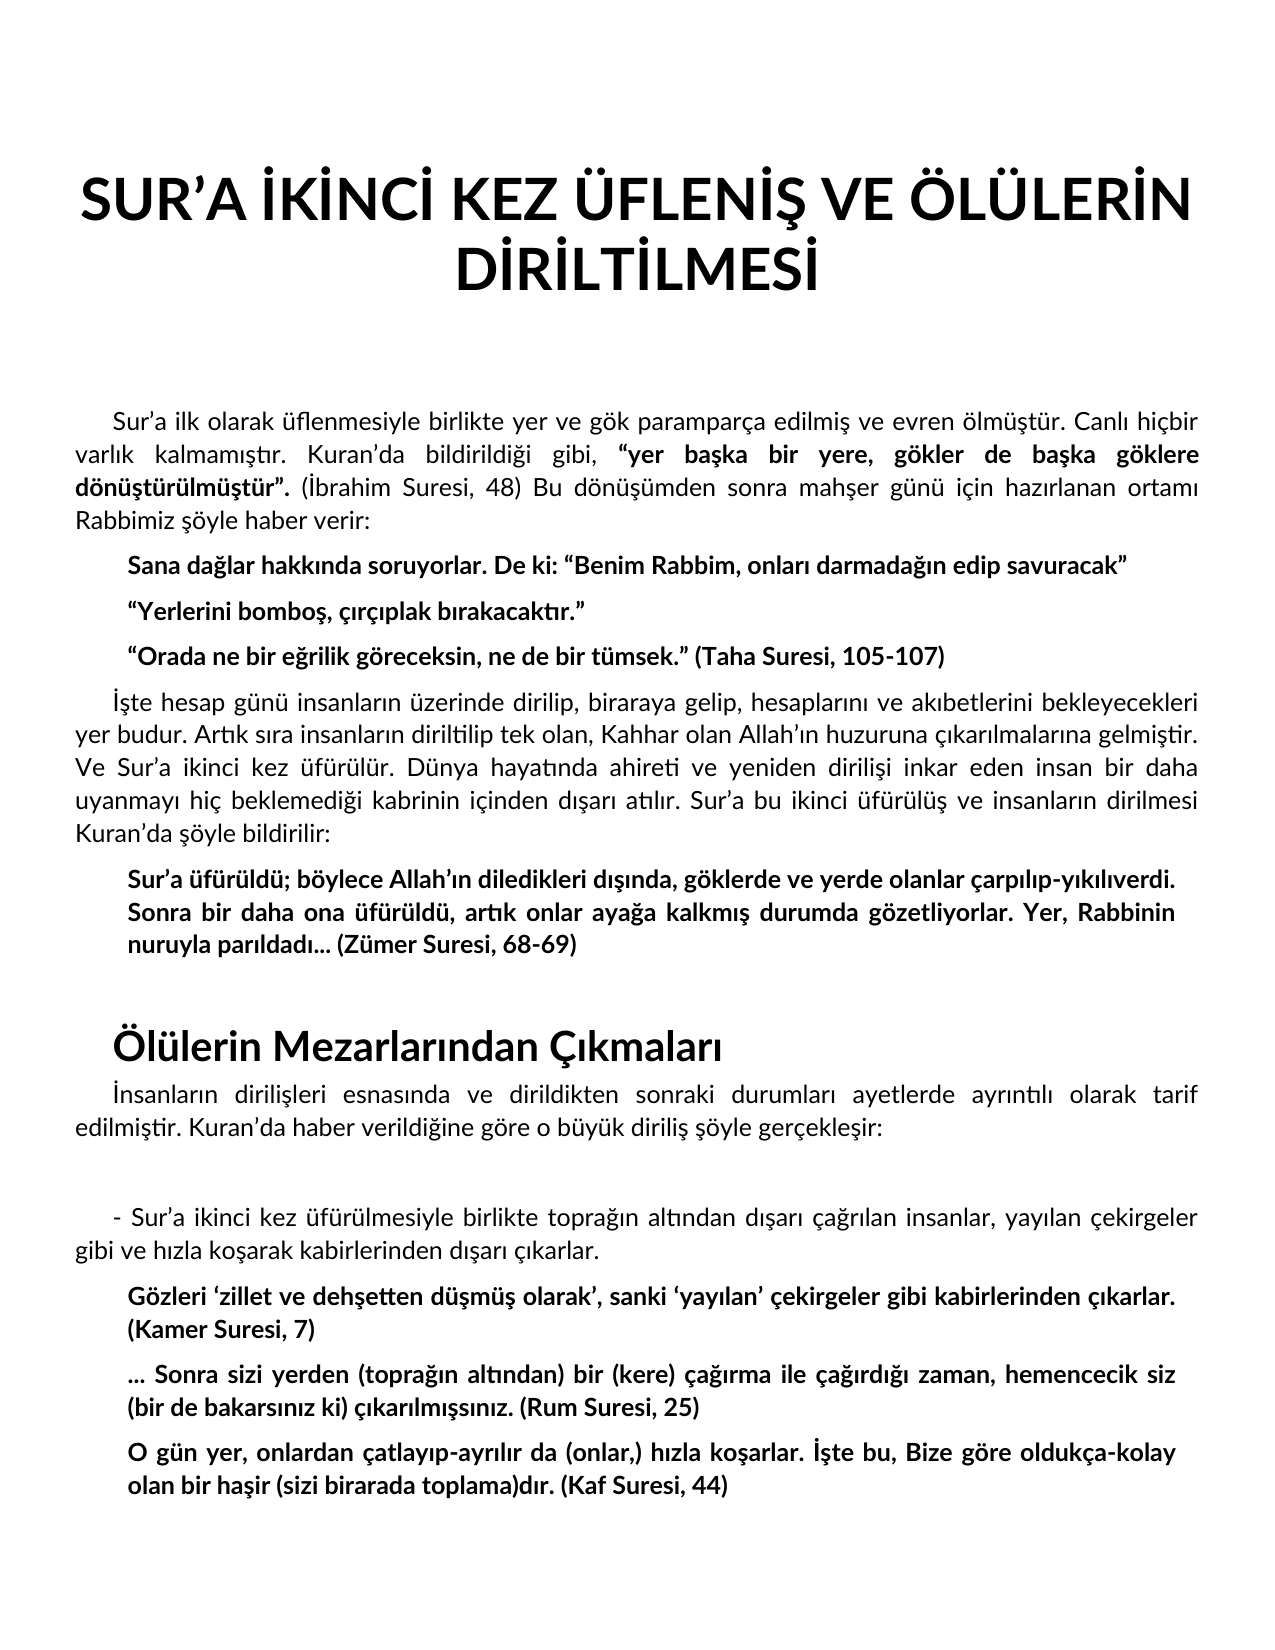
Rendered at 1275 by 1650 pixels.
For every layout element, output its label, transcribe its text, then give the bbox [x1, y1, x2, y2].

text Sur’a ilk olarak üflenmesiyle birlikte yer ve gök paramparça edilmiş ve evren ölmüştür. Canlı hiçbir varlık kalmamıştır. Kuran’da bildirildiği gibi, “yer başka bir yere, gökler de başka göklere dönüştürülmüştür”. (İbrahim Suresi, 48) Bu dönüşümden sonra mahşer günü için hazırlanan ortamı Rabbimiz şöyle haber verir: [75, 406, 1200, 534]
subtitle SUR’A İKİNCİ KEZ ÜFLENİŞ VE ÖLÜLERİN DİRİLTİLMESİ [75, 162, 1200, 302]
text Sana dağlar hakkında soruyorlar. De ki: “Benim Rabbim, onları darmadağın edip savuracak” [127, 550, 1177, 580]
text İşte hesap günü insanların üzerinde dirilip, biraraya gelip, hesaplarını ve akıbetlerini bekleyecekleri yer budur. Artık sıra insanların diriltilip tek olan, Kahhar olan Allah’ın huzuruna çıkarılmalarına gelmiştir. Ve Sur’a ikinci kez üfürülür. Dünya hayatında ahireti ve yeniden dirilişi inkar eden insan bir daha uyanmayı hiç beklemediği kabrinin içinden dışarı atılır. Sur’a bu ikinci üfürülüş ve insanların dirilmesi Kuran’da şöyle bildirilir: [75, 686, 1200, 848]
text O gün yer, onlardan çatlayıp-ayrılır da (onlar,) hızla koşarlar. İşte bu, Bize göre oldukça-kolay olan bir haşir (sizi birarada toplama)dır. (Kaf Suresi, 44) [127, 1437, 1177, 1500]
text “Orada ne bir eğrilik göreceksin, ne de bir tümsek.” (Taha Suresi, 105-107) [127, 641, 1177, 671]
text İnsanların dirilişleri esnasında ve dirildikten sonraki durumları ayetlerde ayrıntılı olarak tarif edilmiştir. Kuran’da haber verildiğine göre o büyük diriliş şöyle gerçekleşir: [75, 1078, 1200, 1141]
text - Sur’a ikinci kez üfürülmesiyle birlikte toprağın altından dışarı çağrılan insanlar, yayılan çekirgeler gibi ve hızla koşarak kabirlerinden dışarı çıkarlar. [75, 1202, 1200, 1265]
text ... Sonra sizi yerden (toprağın altından) bir (kere) çağırma ile çağırdığı zaman, hemencecik siz (bir de bakarsınız ki) çıkarılmışsınız. (Rum Suresi, 25) [127, 1359, 1177, 1422]
text Gözleri ‘zillet ve dehşetten düşmüş olarak’, sanki ‘yayılan’ çekirgeler gibi kabirlerinden çıkarlar. (Kamer Suresi, 7) [127, 1280, 1177, 1343]
text “Yerlerini bomboş, çırçıplak bırakacaktır.” [127, 595, 1177, 625]
subtitle Ölülerin Mezarlarından Çıkmaları [112, 1020, 1200, 1070]
text Sur’a üfürüldü; böylece Allah’ın diledikleri dışında, göklerde ve yerde olanlar çarpılıp-yıkılıverdi. Sonra bir daha ona üfürüldü, artık onlar ayağa kalkmış durumda gözetliyorlar. Yer, Rabbinin nuruyla parıldadı... (Zümer Suresi, 68-69) [127, 863, 1177, 959]
